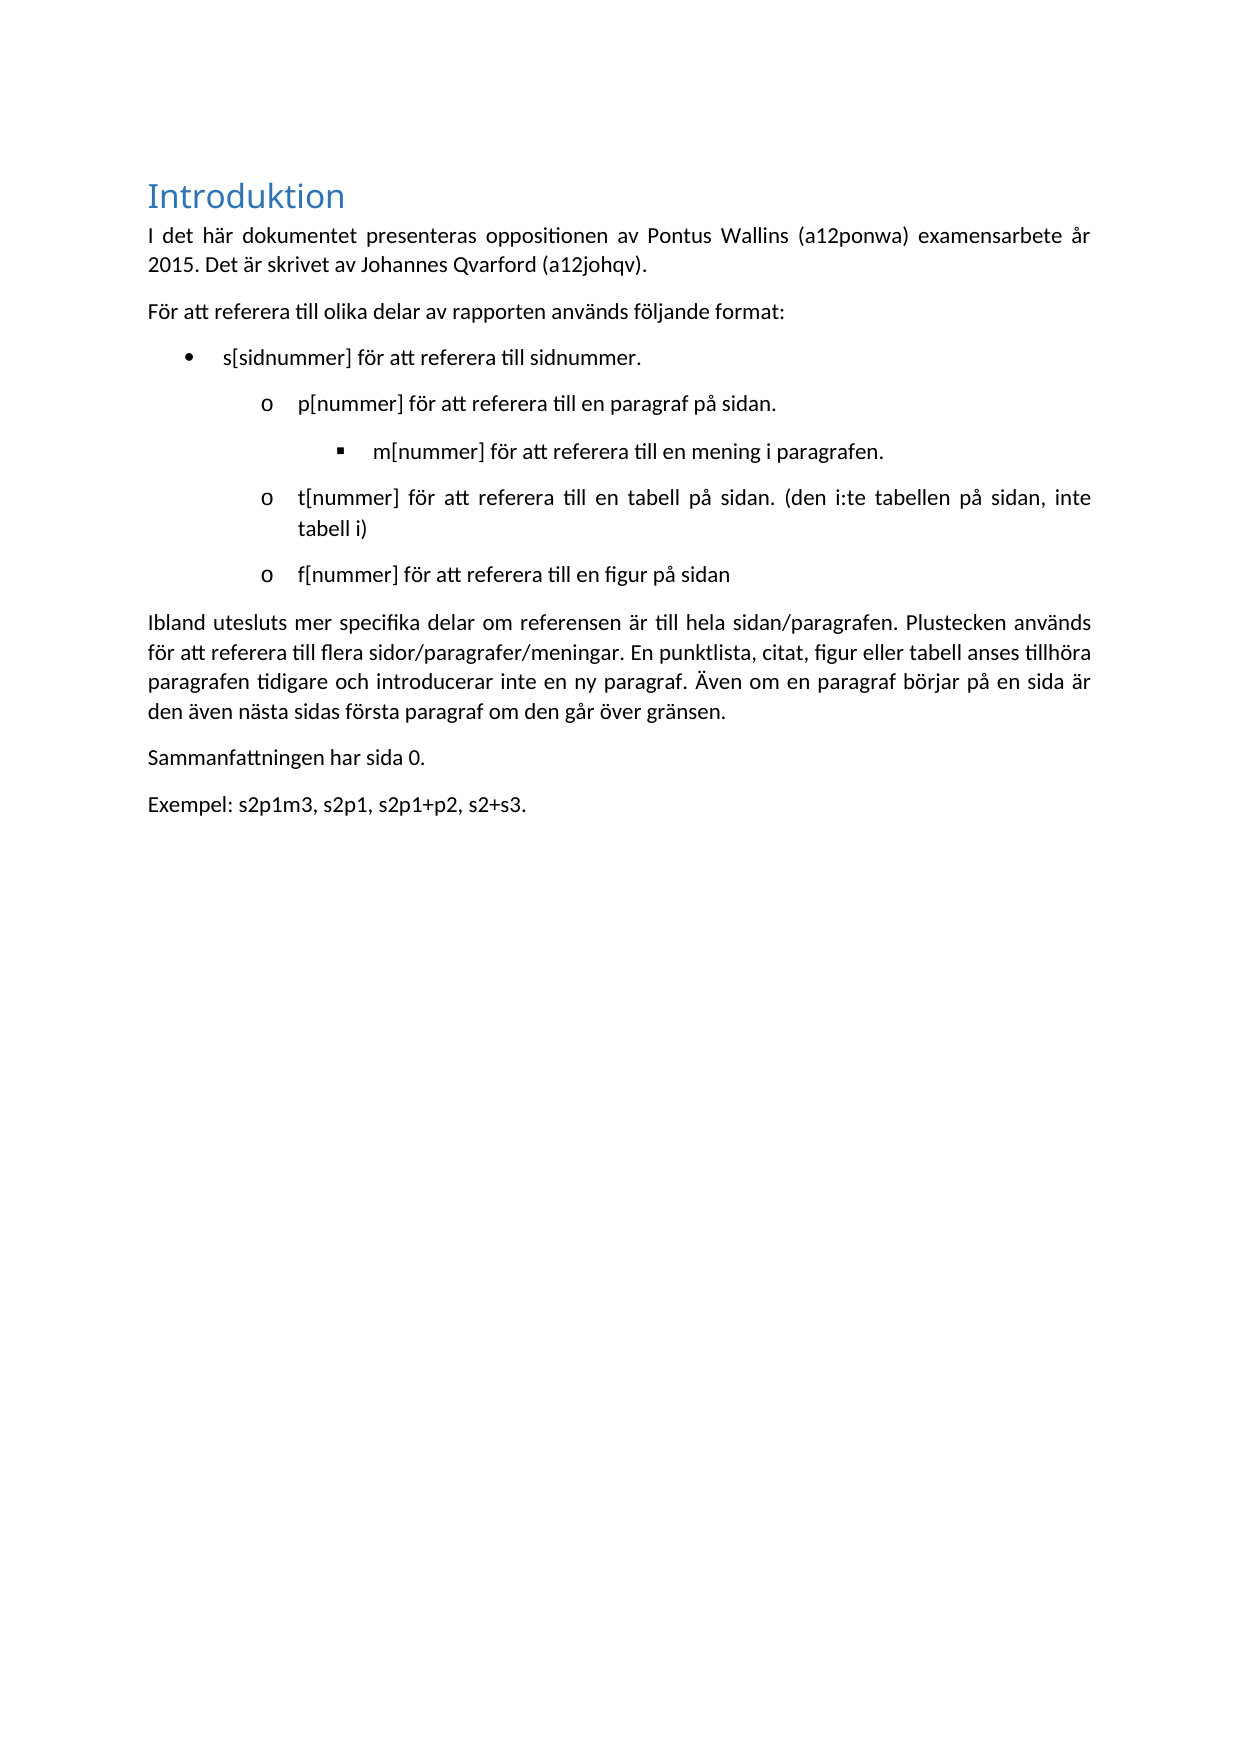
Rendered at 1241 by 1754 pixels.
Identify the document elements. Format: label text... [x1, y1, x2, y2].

text Exempel: s2p1m3, s2p1, s2p1+p2, s2+s3. [148, 790, 1093, 818]
text Ibland utesluts mer specifika delar om referensen är till hela sidan/paragrafen. Plustecken används för att referera till flera sidor/paragrafer/meningar. En punktlista, citat, figur eller tabell anses tillhöra paragrafen tidigare och introducerar inte en ny paragraf. Även om en paragraf börjar på en sida är den även nästa sidas första paragraf om den går över gränsen. [148, 608, 1093, 725]
text I det här dokumentet presenteras oppositionen av Pontus Wallins (a12ponwa) examensarbete år 2015. Det är skrivet av Johannes Qvarford (a12johqv). [148, 221, 1093, 278]
list p[nummer] för att referera till en paragraf på sidan. [260, 389, 1093, 419]
list s[sidnummer] för att referera till sidnummer. [185, 343, 1093, 371]
list f[nummer] för att referera till en figur på sidan [260, 561, 1093, 590]
list t[nummer] för att referera till en tabell på sidan. (den i:te tabellen på sidan, inte tabell i) [260, 483, 1093, 542]
text För att referera till olika delar av rapporten används följande format: [148, 297, 1093, 325]
subtitle Introduktion [148, 173, 1093, 218]
text Sammanfattningen har sida 0. [148, 743, 1093, 771]
list m[nummer] för att referera till en mening i paragrafen. [335, 437, 1093, 465]
